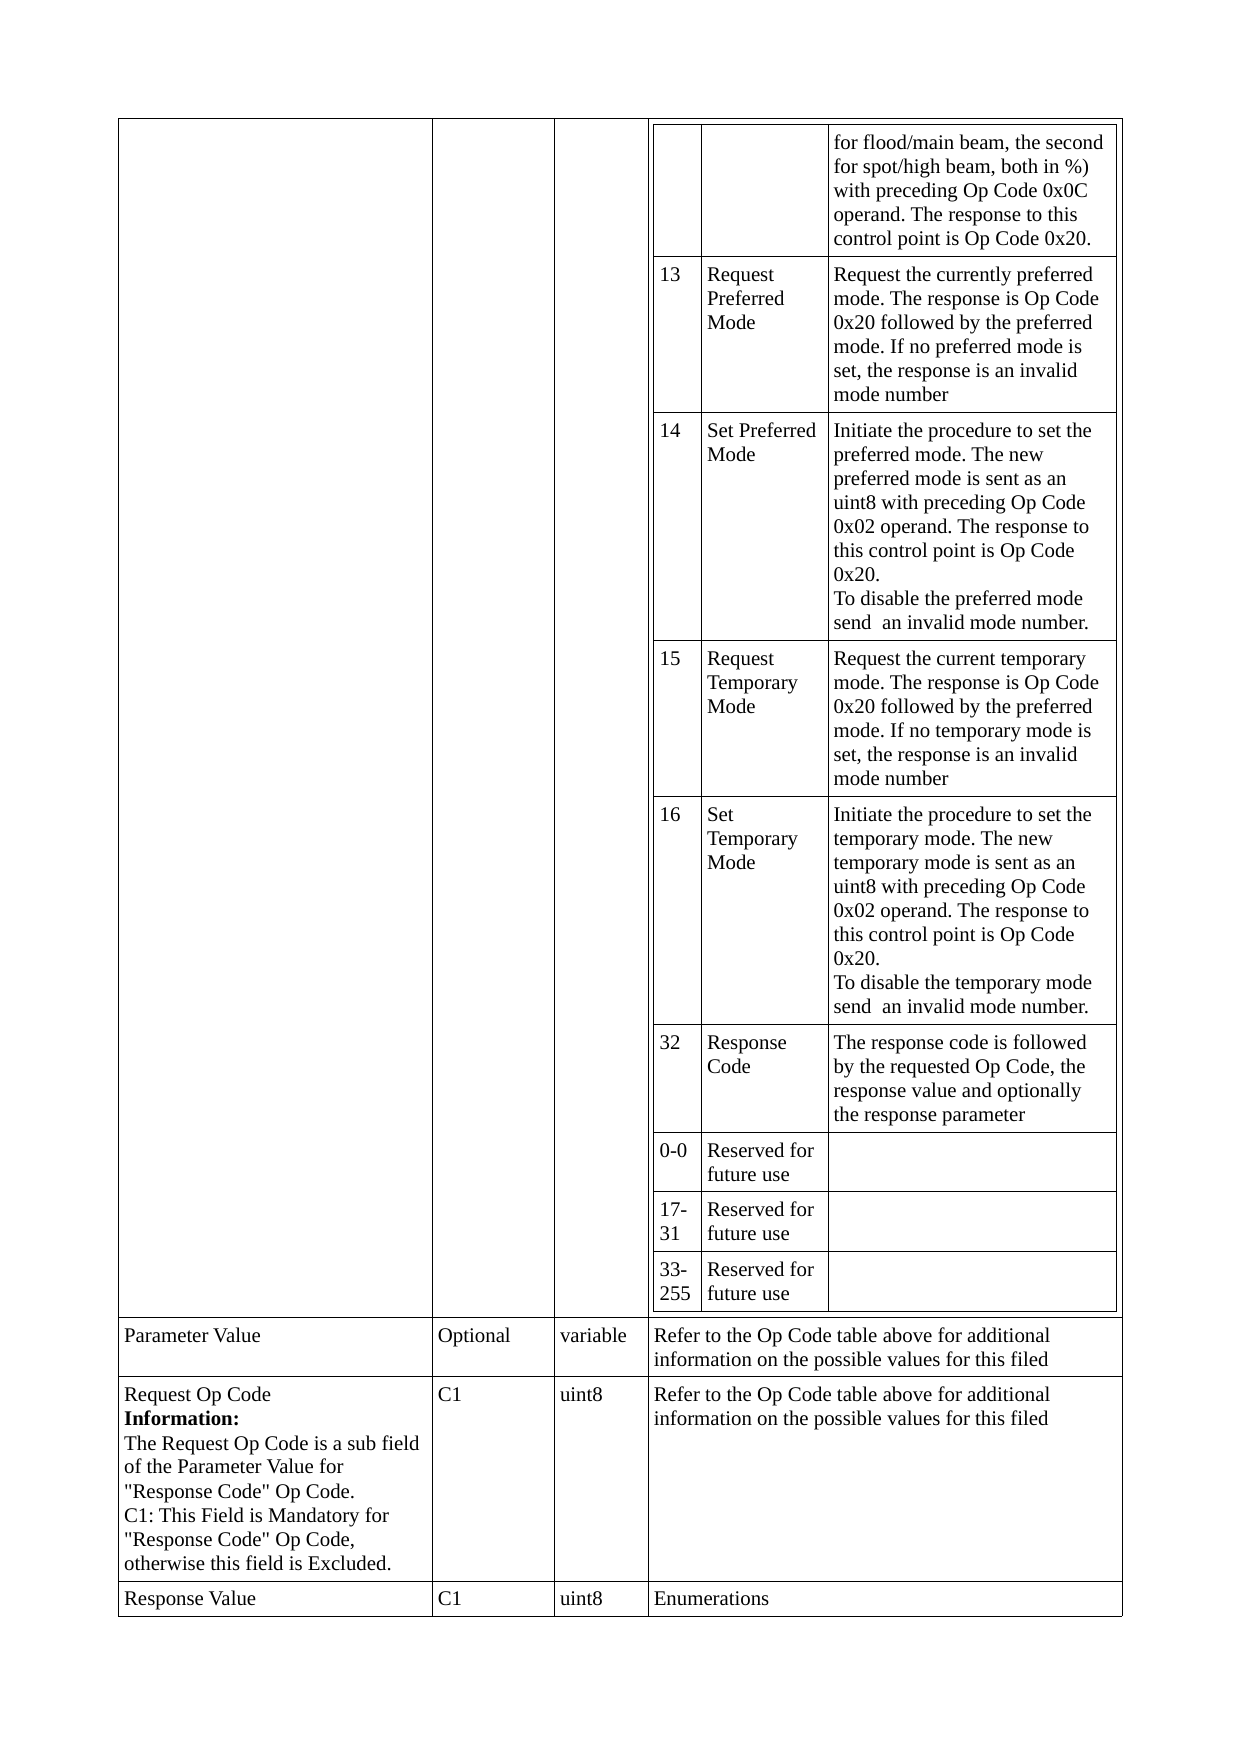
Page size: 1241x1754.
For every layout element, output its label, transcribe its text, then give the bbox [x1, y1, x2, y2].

table_cell Response Code [702, 1025, 828, 1132]
table_cell 15 [654, 641, 701, 796]
table_cell 33-255 [654, 1252, 701, 1311]
table_cell C1 [433, 1377, 554, 1581]
table_cell [829, 1192, 1116, 1251]
table_cell 17-31 [654, 1192, 701, 1251]
table_cell for flood/main beam, the second for spot/high beam, both in %) with preceding Op Code 0x0C operand. The response to this control point is Op Code 0x20. [829, 125, 1116, 256]
table_cell Request Preferred Mode [702, 257, 828, 412]
table_cell Initiate the procedure to set the temporary mode. The new temporary mode is sent as an uint8 with preceding Op Code 0x02 operand. The response to this control point is Op Code 0x20. To disable the temporary mode send an invalid mode number. [829, 797, 1116, 1024]
table_cell [654, 125, 701, 256]
table_cell [555, 119, 648, 1317]
table_cell The response code is followed by the requested Op Code, the response value and optionally the response parameter [829, 1025, 1116, 1132]
table_cell [829, 1252, 1116, 1311]
table_cell 14 [654, 413, 701, 640]
table_cell [649, 119, 1122, 1317]
table_cell uint8 [555, 1582, 648, 1616]
table_cell variable [555, 1318, 648, 1376]
table_cell Enumerations [649, 1582, 1122, 1616]
table_cell [433, 119, 554, 1317]
table_cell 0-0 [654, 1133, 701, 1191]
table_cell Response Value [119, 1582, 432, 1616]
table_cell Optional [433, 1318, 554, 1376]
table_cell Refer to the Op Code table above for additional information on the possible values for this filed [649, 1318, 1122, 1376]
table_cell 13 [654, 257, 701, 412]
table_cell Request Op Code Information: The Request Op Code is a sub field of the Parameter Value for "Response Code" Op Code. C1: This Field is Mandatory for "Response Code" Op Code, otherwise this field is Excluded. [119, 1377, 432, 1581]
table_cell Parameter Value [119, 1318, 432, 1376]
table_cell 32 [654, 1025, 701, 1132]
table_cell [119, 119, 432, 1317]
table_cell Request Temporary Mode [702, 641, 828, 796]
table_cell [702, 125, 828, 256]
table_cell Reserved for future use [702, 1192, 828, 1251]
table_cell uint8 [555, 1377, 648, 1581]
table_cell Reserved for future use [702, 1252, 828, 1311]
table_cell Refer to the Op Code table above for additional information on the possible values for this filed [649, 1377, 1122, 1581]
table_cell Set Preferred Mode [702, 413, 828, 640]
table_cell C1 [433, 1582, 554, 1616]
table_cell Reserved for future use [702, 1133, 828, 1191]
table_cell Initiate the procedure to set the preferred mode. The new preferred mode is sent as an uint8 with preceding Op Code 0x02 operand. The response to this control point is Op Code 0x20. To disable the preferred mode send an invalid mode number. [829, 413, 1116, 640]
table_cell Request the currently preferred mode. The response is Op Code 0x20 followed by the preferred mode. If no preferred mode is set, the response is an invalid mode number [829, 257, 1116, 412]
table_cell Set Temporary Mode [702, 797, 828, 1024]
table_cell Request the current temporary mode. The response is Op Code 0x20 followed by the preferred mode. If no temporary mode is set, the response is an invalid mode number [829, 641, 1116, 796]
table_cell [829, 1133, 1116, 1191]
table_cell 16 [654, 797, 701, 1024]
